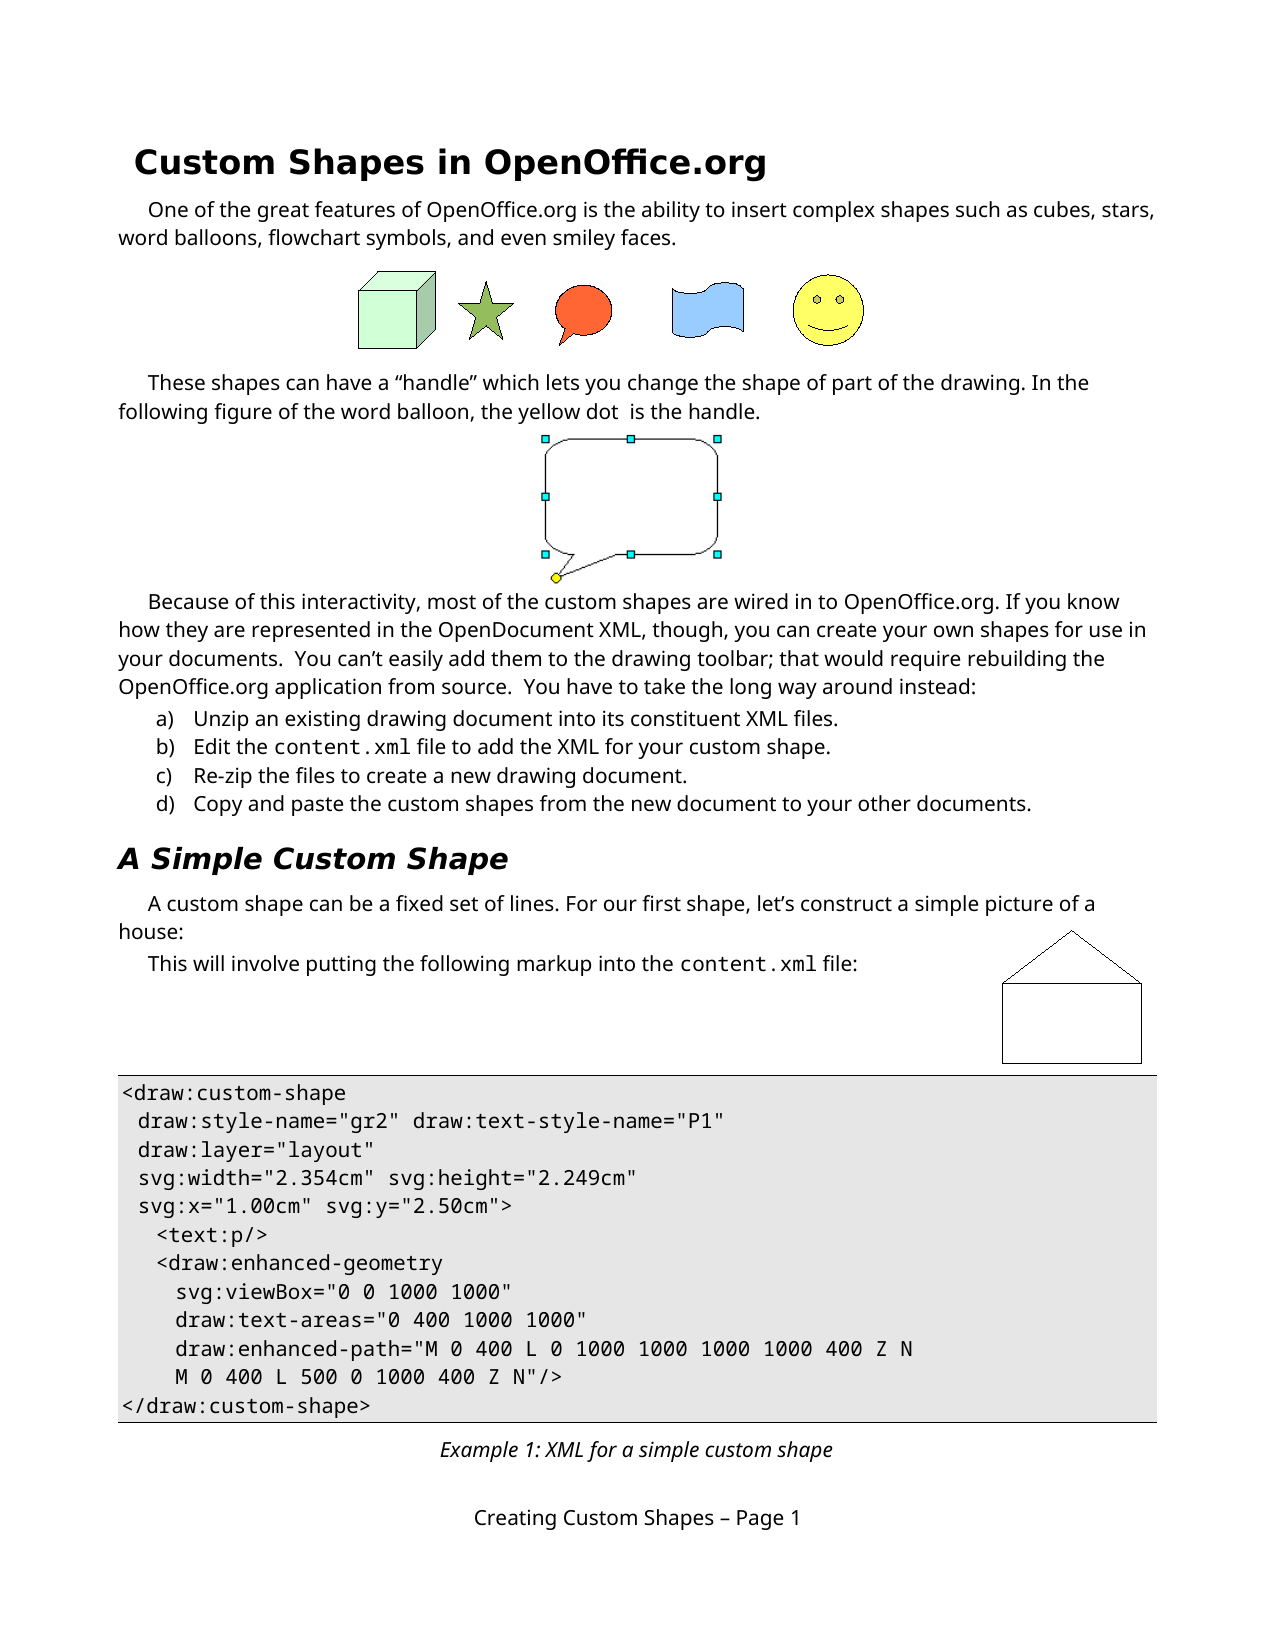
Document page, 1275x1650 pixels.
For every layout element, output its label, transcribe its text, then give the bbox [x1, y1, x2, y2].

text This will involve putting the following markup into the content.xml file: [118, 949, 1045, 977]
text <draw:custom-shape [118, 1076, 1157, 1103]
text Because of this interactivity, most of the custom shapes are wired in to OpenOffice.org. If you know how they are represented in the OpenDocument XML, though, you can create your own shapes for use in your documents. You can’t easily add them to the drawing toolbar; that would require rebuilding the OpenOffice.org application from source. You have to take the long way around instead: [118, 428, 1157, 701]
text [1098, 949, 1157, 977]
text One of the great features of OpenOffice.org is the ability to insert complex shapes such as cubes, stars, word balloons, flowchart symbols, and even smiley faces. [118, 195, 1157, 252]
text svg:x="1.00cm" svg:y="2.50cm"> [118, 1188, 1157, 1217]
text svg:viewBox="0 0 1000 1000" [118, 1274, 1157, 1302]
text draw:enhanced-path="M 0 400 L 0 1000 1000 1000 1000 400 Z N [118, 1331, 1157, 1359]
subtitle A Simple Custom Shape [118, 843, 1157, 877]
text draw:text-areas="0 400 1000 1000" [118, 1302, 1157, 1331]
list Re-zip the files to create a new drawing document. [156, 761, 1157, 789]
text M 0 400 L 500 0 1000 400 Z N"/> [118, 1359, 1157, 1388]
text draw:layer="layout" [118, 1132, 1157, 1160]
text <draw:enhanced-geometry [118, 1245, 1157, 1274]
text draw:style-name="gr2" draw:text-style-name="P1" [118, 1103, 1157, 1132]
text A custom shape can be a fixed set of lines. For our first shape, let’s construct a simple picture of a house: [118, 889, 1157, 946]
list Edit the content.xml file to add the XML for your custom shape. [156, 732, 1157, 761]
text svg:width="2.354cm" svg:height="2.249cm" [118, 1160, 1157, 1188]
subtitle Custom Shapes in OpenOffice.org [134, 143, 1157, 182]
text Example 1: XML for a simple custom shape [118, 1435, 1157, 1463]
list Copy and paste the custom shapes from the new document to your other documents. [156, 789, 1157, 818]
picture [526, 428, 749, 587]
list Unzip an existing drawing document into its constituent XML files. [156, 704, 1157, 732]
text These shapes can have a “handle” which lets you change the shape of part of the drawing. In the following figure of the word balloon, the yellow dot is the handle. [118, 368, 1157, 425]
text </draw:custom-shape> [118, 1388, 1157, 1422]
text <text:p/> [118, 1217, 1157, 1245]
